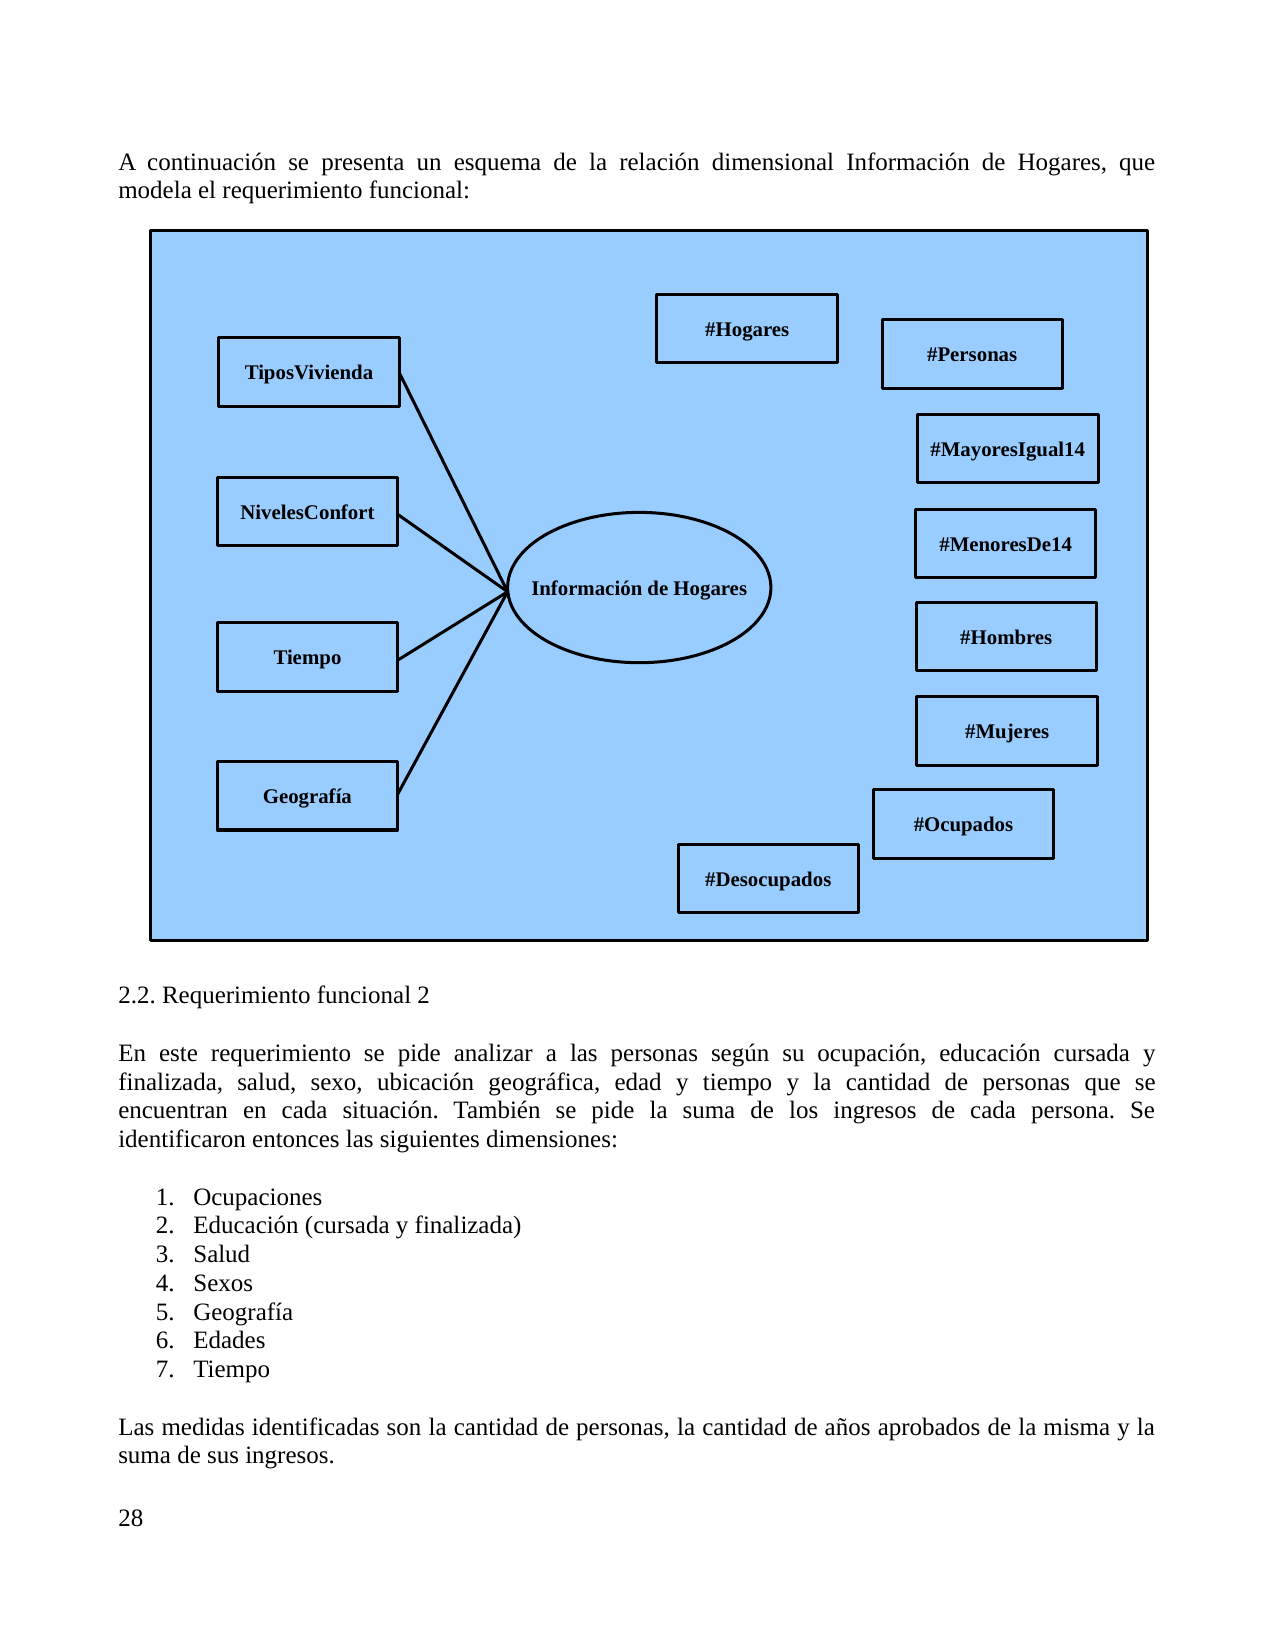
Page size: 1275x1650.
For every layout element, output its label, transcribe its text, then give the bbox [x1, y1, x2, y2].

list Edades [156, 1326, 1157, 1354]
text 2.2. Requerimiento funcional 2 [118, 981, 1157, 1009]
list Ocupaciones [156, 1182, 1157, 1211]
text En este requerimiento se pide analizar a las personas según su ocupación, educación cursada y finalizada, salud, sexo, ubicación geográfica, edad y tiempo y la cantidad de personas que se encuentran en cada situación. También se pide la suma de los ingresos de cada persona. Se identificaron entonces las siguientes dimensiones: [118, 1038, 1157, 1153]
list Tiempo [156, 1354, 1157, 1383]
list Geografía [156, 1297, 1157, 1326]
list Sexos [156, 1268, 1157, 1297]
text A continuación se presenta un esquema de la relación dimensional Información de Hogares, que modela el requerimiento funcional: [118, 147, 1157, 204]
list Salud [156, 1239, 1157, 1268]
list Educación (cursada y finalizada) [156, 1211, 1157, 1239]
text Las medidas identificadas son la cantidad de personas, la cantidad de años aprobados de la misma y la suma de sus ingresos. [118, 1412, 1157, 1469]
